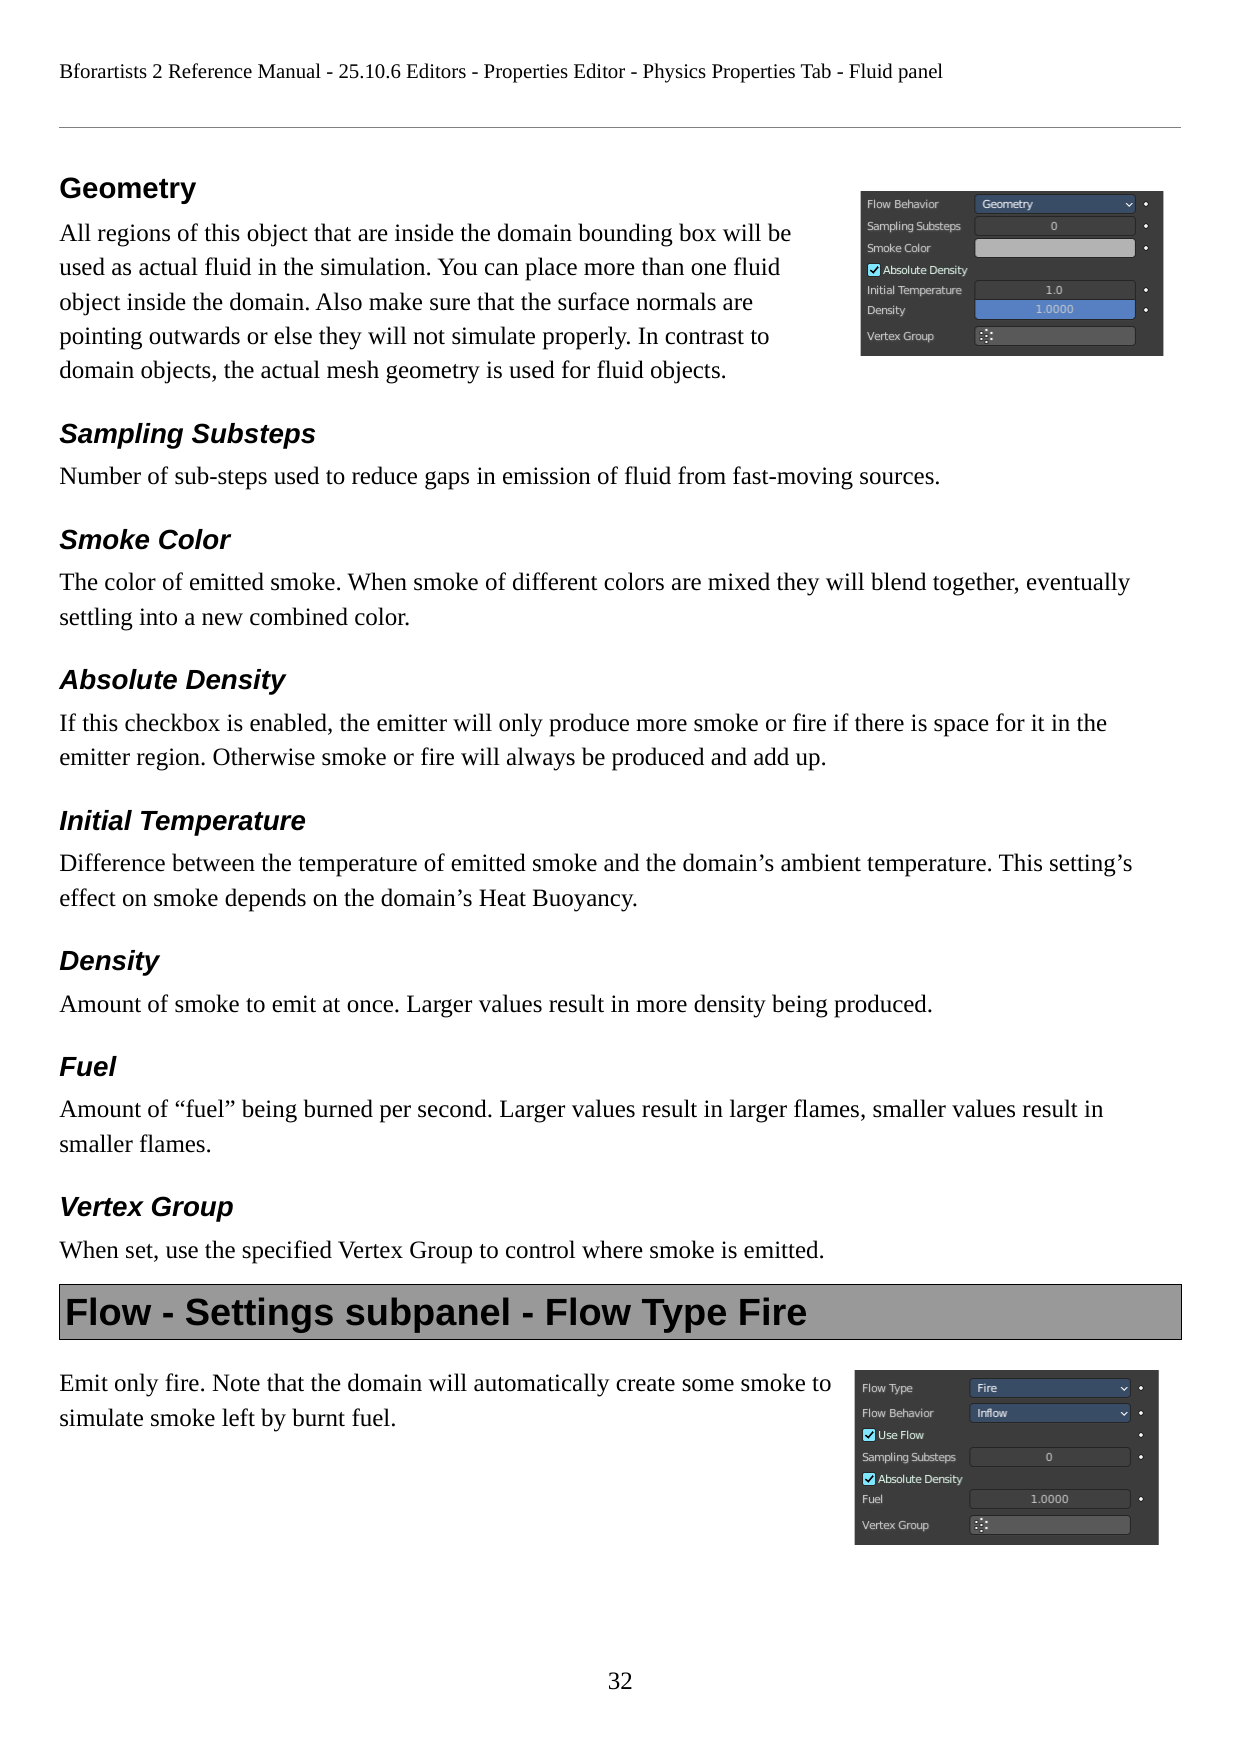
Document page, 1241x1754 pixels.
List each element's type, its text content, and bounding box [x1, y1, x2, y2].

text When set, use the specified Vertex Group to control where smoke is emitted. [59, 1235, 1181, 1264]
subtitle Vertex Group [59, 1191, 1181, 1222]
text Amount of smoke to emit at once. Larger values result in more density being produced. [59, 989, 1181, 1017]
subtitle Absolute Density [59, 663, 1181, 695]
subtitle Density [59, 944, 1181, 976]
subtitle Geometry [59, 171, 1181, 205]
picture [854, 1370, 1159, 1545]
picture [860, 191, 1164, 356]
text Emit only fire. Note that the domain will automatically create some smoke to simulate smoke left by burnt fuel. [59, 1368, 1181, 1431]
text Amount of “fuel” being burned per second. Larger values result in larger flames, smaller values result in smaller flames. [59, 1094, 1181, 1158]
subtitle Smoke Color [59, 523, 1181, 555]
subtitle Sampling Substeps [59, 417, 1181, 449]
subtitle Fuel [59, 1050, 1181, 1082]
text All regions of this object that are inside the domain bounding box will be used as actual fluid in the simulation. You can place more than one fluid object inside the domain. Also make sure that the surface normals are pointing outwards or else they will not simulate properly. In contrast to domain objects, the actual mesh geometry is used for fluid objects. [59, 218, 1181, 384]
text If this checkbox is enabled, the emitter will only produce more smoke or fire if there is space for it in the emitter region. Otherwise smoke or fire will always be produced and add up. [59, 708, 1181, 771]
subtitle Initial Temperature [59, 804, 1181, 836]
text Number of sub-steps used to reduce gaps in emission of fluid from fast-moving sources. [59, 461, 1181, 490]
table_header Flow - Settings subpanel - Flow Type Fire [60, 1285, 1181, 1339]
text The color of emitted smoke. When smoke of different colors are mixed they will blend together, eventually settling into a new combined color. [59, 567, 1181, 631]
text Difference between the temperature of emitted smoke and the domain’s ambient temperature. This setting’s effect on smoke depends on the domain’s Heat Buoyancy. [59, 848, 1181, 911]
